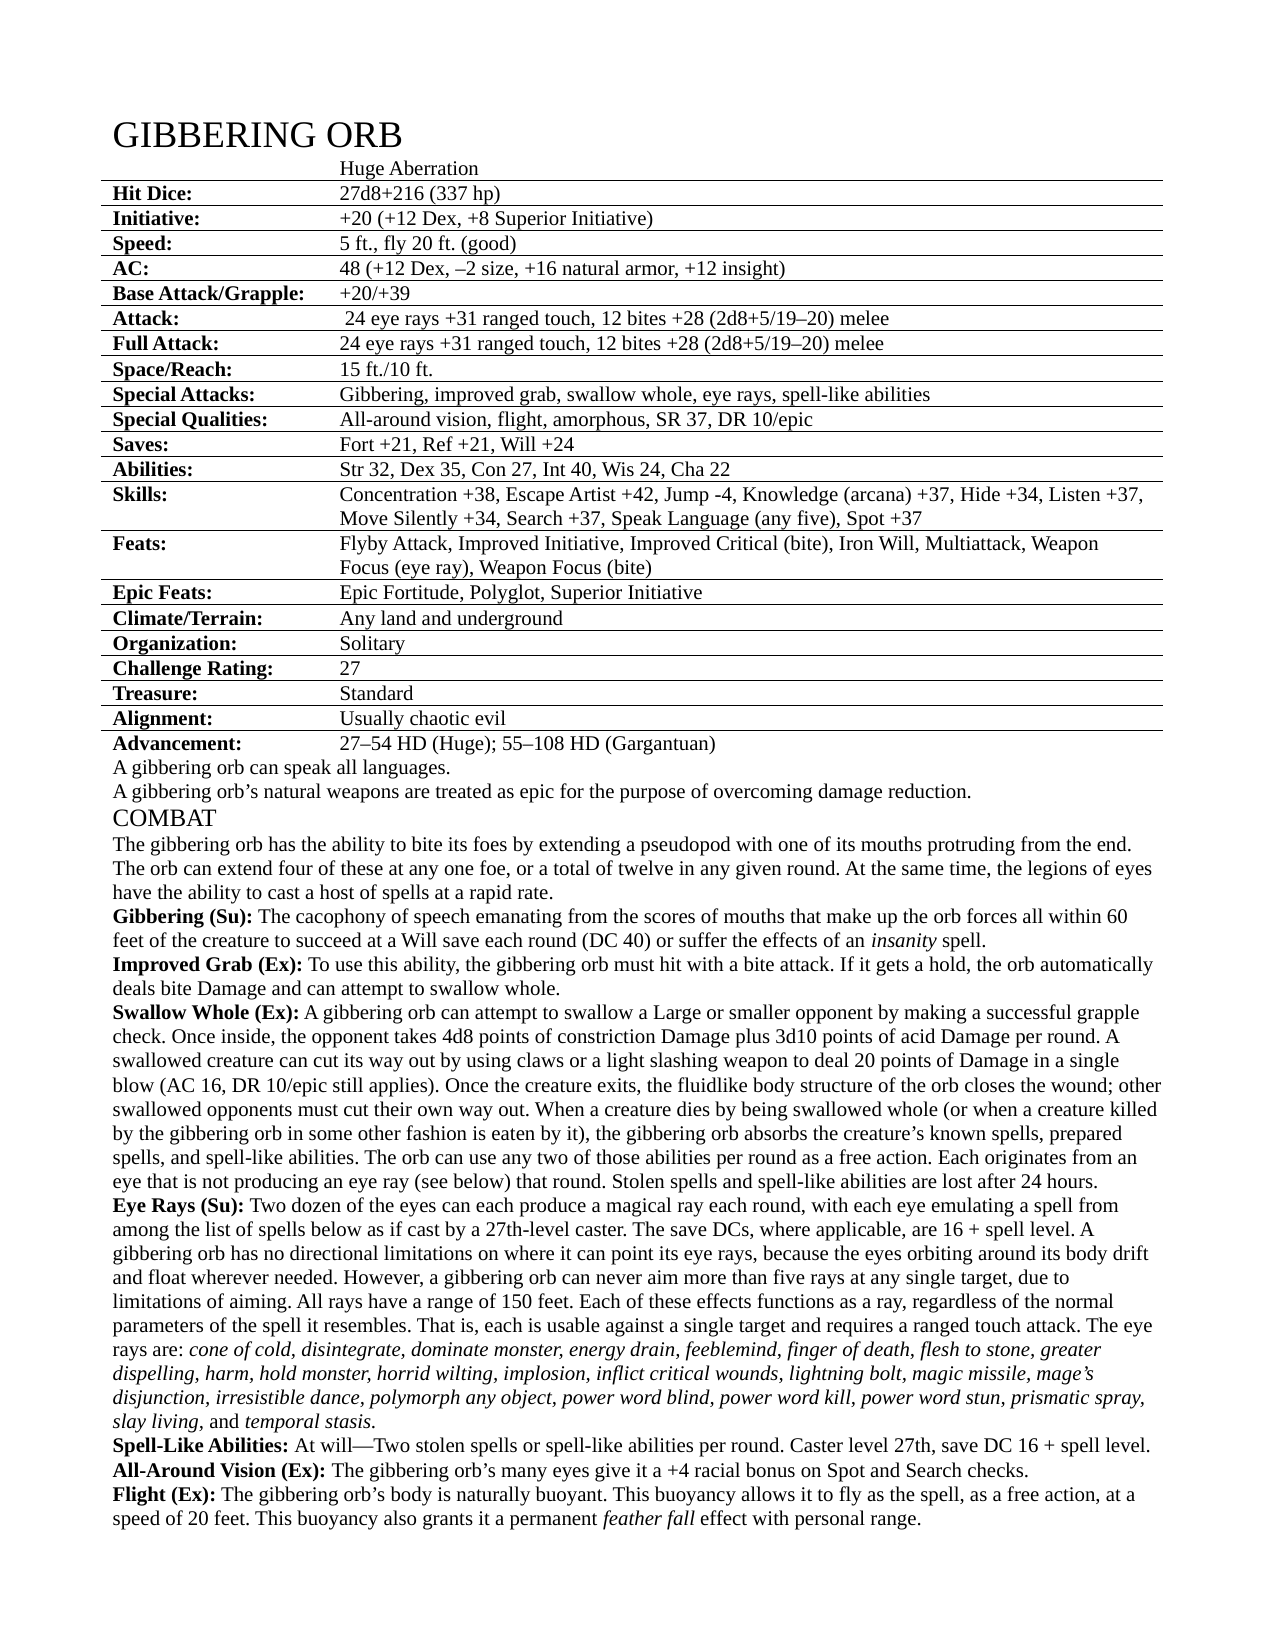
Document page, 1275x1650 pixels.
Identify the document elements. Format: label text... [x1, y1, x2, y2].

table_cell Attack: [101, 306, 328, 330]
table_cell Feats: [101, 531, 328, 579]
table_cell Concentration +38, Escape Artist +42, Jump -4, Knowledge (arcana) +37, Hide +34, Listen +37, Move Silently +34, Search +37, Speak Language (any five), Spot +37 [328, 482, 1162, 530]
table_cell Usually chaotic evil [328, 706, 1162, 730]
table_cell Solitary [328, 631, 1162, 654]
text Flight (Ex): The gibbering orb’s body is naturally buoyant. This buoyancy allows it to fly as the spell, as a free action, at a speed of 20 feet. This buoyancy also grants it a permanent feather fall effect with personal range. [112, 1482, 1162, 1530]
table_cell Skills: [101, 482, 328, 530]
table_cell All-around vision, flight, amorphous, SR 37, DR 10/epic [328, 407, 1162, 431]
table_cell Base Attack/Grapple: [101, 281, 328, 305]
table_cell 24 eye rays +31 ranged touch, 12 bites +28 (2d8+5/19–20) melee [328, 306, 1162, 330]
text A gibbering orb can speak all languages. [112, 755, 1162, 779]
table_cell Initiative: [101, 206, 328, 230]
table_cell 15 ft./10 ft. [328, 356, 1162, 381]
table_cell Alignment: [101, 706, 328, 730]
table_cell Special Qualities: [101, 407, 328, 431]
table_cell Special Attacks: [101, 382, 328, 406]
table_cell 27–54 HD (Huge); 55–108 HD (Gargantuan) [328, 731, 1162, 755]
text Improved Grab (Ex): To use this ability, the gibbering orb must hit with a bite attack. If it gets a hold, the orb automatically deals bite Damage and can attempt to swallow whole. [112, 952, 1162, 1000]
subtitle COMBAT [112, 803, 1162, 832]
table_cell Str 32, Dex 35, Con 27, Int 40, Wis 24, Cha 22 [328, 457, 1162, 481]
table_cell Full Attack: [101, 331, 328, 355]
table_cell 27d8+216 (337 hp) [328, 181, 1162, 205]
table_cell AC: [101, 256, 328, 280]
text Spell-Like Abilities: At will—Two stolen spells or spell-like abilities per round. Caster level 27th, save DC 16 + spell level. [112, 1433, 1162, 1457]
table_cell Fort +21, Ref +21, Will +24 [328, 432, 1162, 456]
table_cell Standard [328, 681, 1162, 705]
text Gibbering (Su): The cacophony of speech emanating from the scores of mouths that make up the orb forces all within 60 feet of the creature to succeed at a Will save each round (DC 40) or suffer the effects of an insanity spell. [112, 904, 1162, 952]
table_cell Treasure: [101, 681, 328, 705]
text Eye Rays (Su): Two dozen of the eyes can each produce a magical ray each round, with each eye emulating a spell from among the list of spells below as if cast by a 27th-level caster. The save DCs, where applicable, are 16 + spell level. A gibbering orb has no directional limitations on where it can point its eye rays, because the eyes orbiting around its body drift and float wherever needed. However, a gibbering orb can never aim more than five rays at any single target, due to limitations of aiming. All rays have a range of 150 feet. Each of these effects functions as a ray, regardless of the normal parameters of the spell it resembles. That is, each is usable against a single target and requires a ranged touch attack. The eye rays are: cone of cold, disintegrate, dominate monster, energy drain, feeblemind, finger of death, flesh to stone, greater dispelling, harm, hold monster, horrid wilting, implosion, inflict critical wounds, lightning bolt, magic missile, mage’s disjunction, irresistible dance, polymorph any object, power word blind, power word kill, power word stun, prismatic spray, slay living, and temporal stasis. [112, 1193, 1162, 1433]
text All-Around Vision (Ex): The gibbering orb’s many eyes give it a +4 racial bonus on Spot and Search checks. [112, 1457, 1162, 1482]
table_cell +20/+39 [328, 281, 1162, 305]
table_cell +20 (+12 Dex, +8 Superior Initiative) [328, 206, 1162, 230]
subtitle GIBBERING ORB [112, 112, 1162, 156]
table_cell Gibbering, improved grab, swallow whole, eye rays, spell-like abilities [328, 382, 1162, 406]
table_cell Speed: [101, 231, 328, 255]
text A gibbering orb’s natural weapons are treated as epic for the purpose of overcoming damage reduction. [112, 779, 1162, 803]
table_cell Space/Reach: [101, 356, 328, 381]
table_cell Epic Feats: [101, 580, 328, 604]
table_cell Hit Dice: [101, 181, 328, 205]
text Swallow Whole (Ex): A gibbering orb can attempt to swallow a Large or smaller opponent by making a successful grapple check. Once inside, the opponent takes 4d8 points of constriction Damage plus 3d10 points of acid Damage per round. A swallowed creature can cut its way out by using claws or a light slashing weapon to deal 20 points of Damage in a single blow (AC 16, DR 10/epic still applies). Once the creature exits, the fluidlike body structure of the orb closes the wound; other swallowed opponents must cut their own way out. When a creature dies by being swallowed whole (or when a creature killed by the gibbering orb in some other fashion is eaten by it), the gibbering orb absorbs the creature’s known spells, prepared spells, and spell-like abilities. The orb can use any two of those abilities per round as a free action. Each originates from an eye that is not producing an eye ray (see below) that round. Stolen spells and spell-like abilities are lost after 24 hours. [112, 1000, 1162, 1193]
table_cell Saves: [101, 432, 328, 456]
table_cell Advancement: [101, 731, 328, 755]
table_cell Abilities: [101, 457, 328, 481]
table_header [101, 156, 328, 180]
table_cell Climate/Terrain: [101, 605, 328, 629]
table_cell 24 eye rays +31 ranged touch, 12 bites +28 (2d8+5/19–20) melee [328, 331, 1162, 355]
table_cell Any land and underground [328, 605, 1162, 629]
table_header Huge Aberration [328, 156, 1162, 180]
table_cell Epic Fortitude, Polyglot, Superior Initiative [328, 580, 1162, 604]
table_cell 48 (+12 Dex, –2 size, +16 natural armor, +12 insight) [328, 256, 1162, 280]
table_cell Organization: [101, 631, 328, 654]
table_cell 5 ft., fly 20 ft. (good) [328, 231, 1162, 255]
table_cell 27 [328, 656, 1162, 680]
text The gibbering orb has the ability to bite its foes by extending a pseudopod with one of its mouths protruding from the end. The orb can extend four of these at any one foe, or a total of twelve in any given round. At the same time, the legions of eyes have the ability to cast a host of spells at a rapid rate. [112, 832, 1162, 904]
table_cell Challenge Rating: [101, 656, 328, 680]
table_cell Flyby Attack, Improved Initiative, Improved Critical (bite), Iron Will, Multiattack, Weapon Focus (eye ray), Weapon Focus (bite) [328, 531, 1162, 579]
